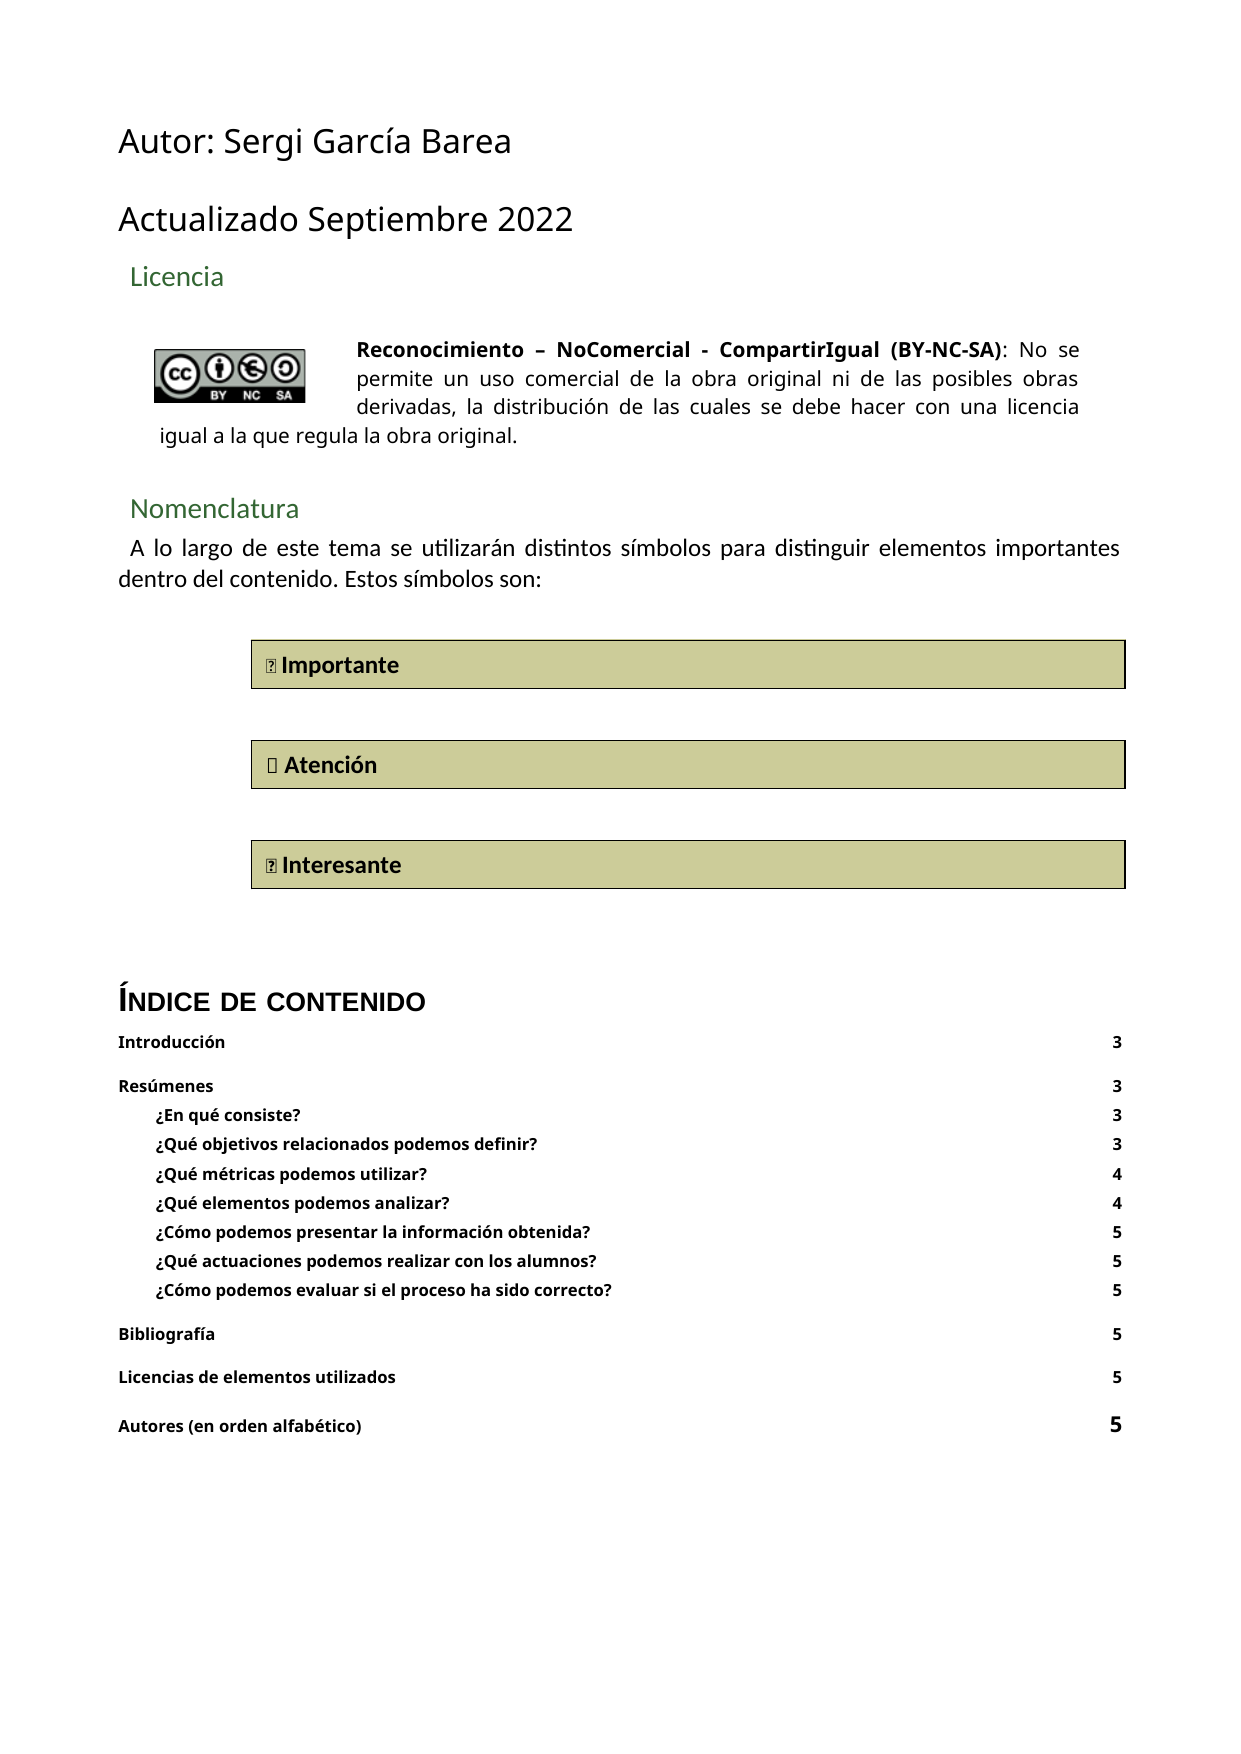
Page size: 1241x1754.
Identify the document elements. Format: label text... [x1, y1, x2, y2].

text Nomenclatura [118, 491, 1122, 526]
text Actualizado Septiembre 2022 [118, 196, 1122, 241]
text Índice de contenido [118, 980, 1122, 1018]
text ¿Qué objetivos relacionados podemos definir? 3 [156, 1133, 1122, 1156]
text 📖 Importante [252, 641, 1124, 688]
text Licencias de elementos utilizados 5 [118, 1366, 1122, 1388]
text Resúmenes 3 [118, 1074, 1122, 1097]
text ¿Cómo podemos presentar la información obtenida? 5 [156, 1220, 1122, 1243]
text ¿En qué consiste? 3 [156, 1104, 1122, 1126]
text Licencia [118, 258, 1122, 294]
text ❕ Atención [252, 741, 1124, 788]
text A lo largo de este tema se utilizarán distintos símbolos para distinguir elementos importantes dentro del contenido. Estos símbolos son: [118, 533, 1122, 594]
text Autor: Sergi García Barea [118, 118, 1122, 163]
text Reconocimiento – NoComercial - CompartirIgual (BY-NC-SA): No se permite un uso comercial de la obra original ni de las posibles obras derivadas, la distribución de las cuales se debe hacer con una licencia igual a la que regula la obra original. [159, 335, 1080, 449]
picture [154, 349, 306, 403]
text ¿Qué elementos podemos analizar? 4 [156, 1191, 1122, 1214]
text Introducción 3 [118, 1031, 1122, 1054]
text Autores (en orden alfabético) 5 [118, 1409, 1122, 1439]
text ¿Cómo podemos evaluar si el proceso ha sido correcto? 5 [156, 1279, 1122, 1301]
text ¿Qué métricas podemos utilizar? 4 [156, 1162, 1122, 1185]
text 💬 Interesante [252, 841, 1124, 888]
text Bibliografía 5 [118, 1322, 1122, 1345]
text ¿Qué actuaciones podemos realizar con los alumnos? 5 [156, 1249, 1122, 1272]
